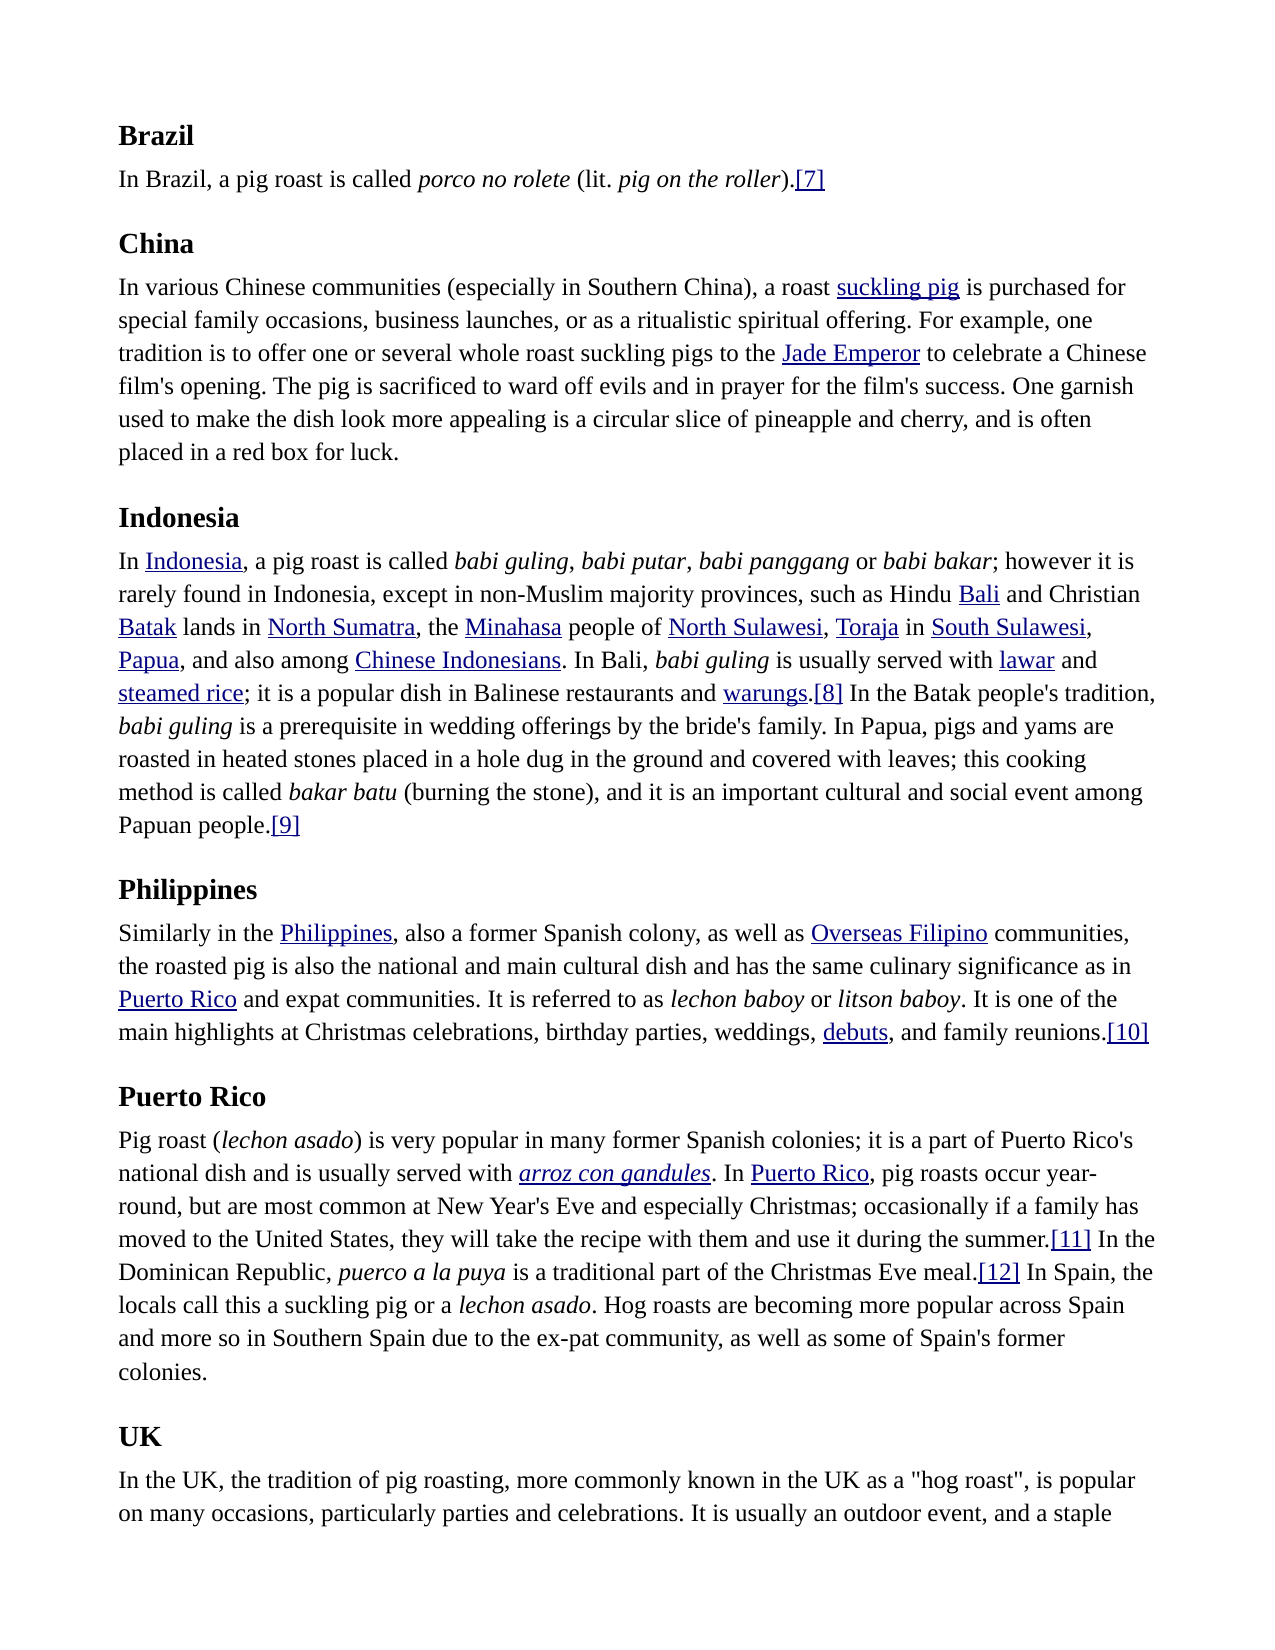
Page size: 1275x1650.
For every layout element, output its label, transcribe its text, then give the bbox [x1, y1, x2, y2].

subtitle Indonesia [118, 500, 1157, 533]
subtitle Brazil [118, 118, 1157, 152]
subtitle Puerto Rico [118, 1079, 1157, 1113]
subtitle China [118, 226, 1157, 260]
text In Indonesia, a pig roast is called babi guling, babi putar, babi panggang or babi bakar; however it is rarely found in Indonesia, except in non-Muslim majority provinces, such as Hindu Bali and Christian Batak lands in North Sumatra, the Minahasa people of North Sulawesi, Toraja in South Sulawesi, Papua, and also among Chinese Indonesians. In Bali, babi guling is usually served with lawar and steamed rice; it is a popular dish in Balinese restaurants and warungs.[8] In the Batak people's tradition, babi guling is a prerequisite in wedding offerings by the bride's family. In Papua, pigs and yams are roasted in heated stones placed in a hole dug in the ground and covered with leaves; this cooking method is called bakar batu (burning the stone), and it is an important cultural and social event among Papuan people.[9] [118, 546, 1157, 839]
subtitle UK [118, 1419, 1157, 1452]
text Pig roast (lechon asado) is very popular in many former Spanish colonies; it is a part of Puerto Rico's national dish and is usually served with arroz con gandules. In Puerto Rico, pig roasts occur year-round, but are most common at New Year's Eve and especially Christmas; occasionally if a family has moved to the United States, they will take the recipe with them and use it during the summer.[11] In the Dominican Republic, puerco a la puya is a traditional part of the Christmas Eve meal.[12] In Spain, the locals call this a suckling pig or a lechon asado. Hog roasts are becoming more popular across Spain and more so in Southern Spain due to the ex-pat community, as well as some of Spain's former colonies. [118, 1125, 1157, 1385]
text In Brazil, a pig roast is called porco no rolete (lit. pig on the roller).[7] [118, 164, 1157, 193]
text In various Chinese communities (especially in Southern China), a roast suckling pig is purchased for special family occasions, business launches, or as a ritualistic spiritual offering. For example, one tradition is to offer one or several whole roast suckling pigs to the Jade Emperor to celebrate a Chinese film's opening. The pig is sacrificed to ward off evils and in prayer for the film's success. One garnish used to make the dish look more appealing is a circular slice of pineapple and cherry, and is often placed in a red box for luck. [118, 272, 1157, 466]
subtitle Philippines [118, 872, 1157, 906]
text In the UK, the tradition of pig roasting, more commonly known in the UK as a "hog roast", is popular on many occasions, particularly parties and celebrations. It is usually an outdoor event, and a staple [118, 1465, 1157, 1527]
text Similarly in the Philippines, also a former Spanish colony, as well as Overseas Filipino communities, the roasted pig is also the national and main cultural dish and has the same culinary significance as in Puerto Rico and expat communities. It is referred to as lechon baboy or litson baboy. It is one of the main highlights at Christmas celebrations, birthday parties, weddings, debuts, and family reunions.[10] [118, 918, 1157, 1046]
